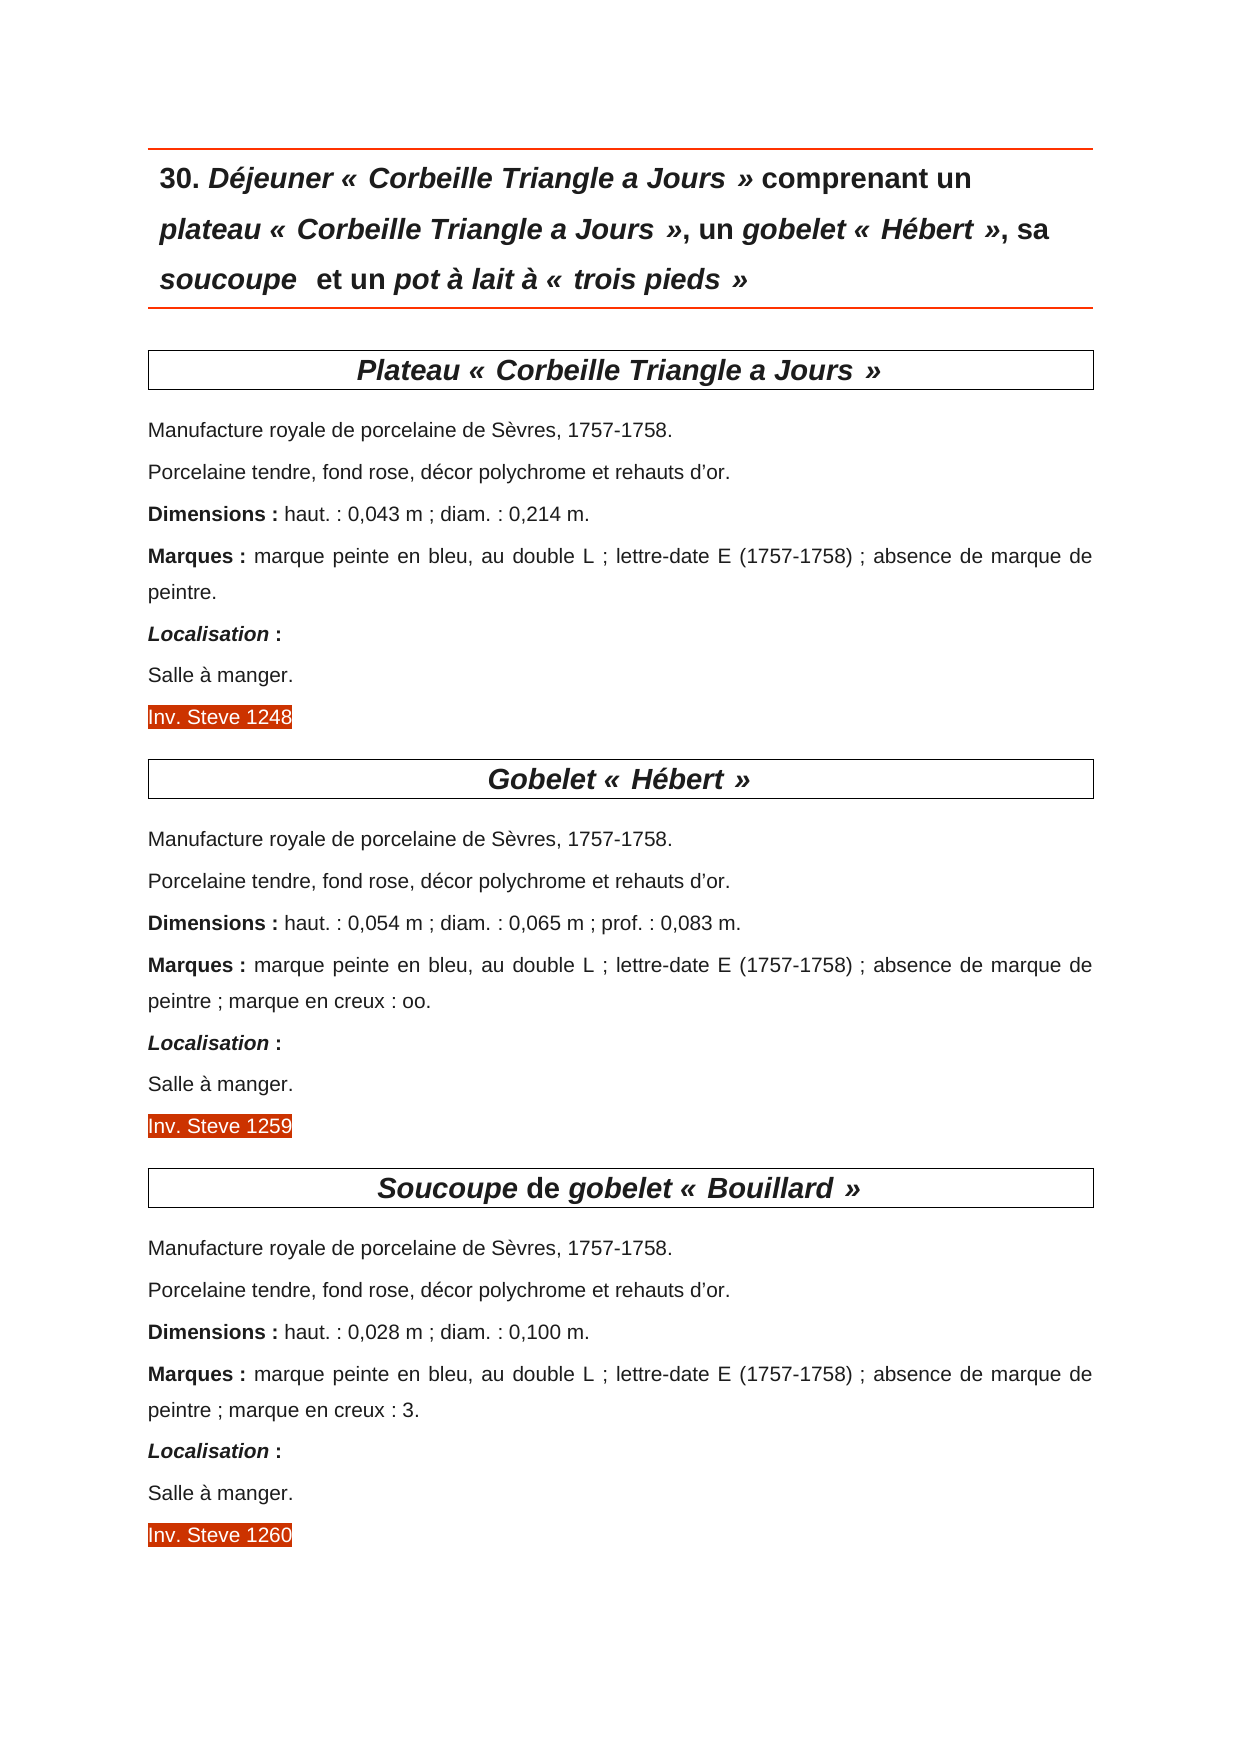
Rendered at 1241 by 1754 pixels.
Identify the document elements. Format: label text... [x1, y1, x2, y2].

text Localisation : [148, 621, 1093, 645]
text Dimensions : haut. : 0,028 m ; diam. : 0,100 m. [148, 1320, 1093, 1344]
text Manufacture royale de porcelaine de Sèvres, 1757-1758. [148, 827, 1093, 851]
subtitle Plateau « Corbeille Triangle a Jours » [149, 351, 1093, 389]
text Marques : marque peinte en bleu, au double L ; lettre-date E (1757-1758) ; absence de marque de peintre ; marque en creux : oo. [148, 953, 1093, 1012]
subtitle Déjeuner « Corbeille Triangle a Jours » comprenant un plateau « Corbeille Triangle a Jours », un gobelet « Hébert », sa soucoupe et un pot à lait à « trois pieds » [148, 150, 1093, 307]
text Inv. Steve 1248 [292, 705, 1093, 729]
text Marques : marque peinte en bleu, au double L ; lettre-date E (1757-1758) ; absence de marque de peintre. [148, 544, 1093, 603]
text Localisation : [148, 1030, 1093, 1054]
text Dimensions : haut. : 0,054 m ; diam. : 0,065 m ; prof. : 0,083 m. [148, 911, 1093, 935]
text Inv. Steve 1259 [292, 1114, 1093, 1138]
text Porcelaine tendre, fond rose, décor polychrome et rehauts d’or. [148, 869, 1093, 893]
text Porcelaine tendre, fond rose, décor polychrome et rehauts d’or. [148, 1278, 1093, 1302]
text Manufacture royale de porcelaine de Sèvres, 1757-1758. [148, 418, 1093, 442]
text Salle à manger. [148, 1481, 1093, 1505]
text Manufacture royale de porcelaine de Sèvres, 1757-1758. [148, 1236, 1093, 1260]
text Inv. Steve 1260 [292, 1523, 1093, 1547]
text Marques : marque peinte en bleu, au double L ; lettre-date E (1757-1758) ; absence de marque de peintre ; marque en creux : 3. [148, 1362, 1093, 1421]
text Salle à manger. [148, 663, 1093, 687]
subtitle Gobelet « Hébert » [149, 760, 1093, 798]
text Dimensions : haut. : 0,043 m ; diam. : 0,214 m. [148, 502, 1093, 526]
subtitle Soucoupe de gobelet « Bouillard » [149, 1169, 1093, 1207]
text Localisation : [148, 1439, 1093, 1463]
text Salle à manger. [148, 1072, 1093, 1096]
text Porcelaine tendre, fond rose, décor polychrome et rehauts d’or. [148, 460, 1093, 484]
